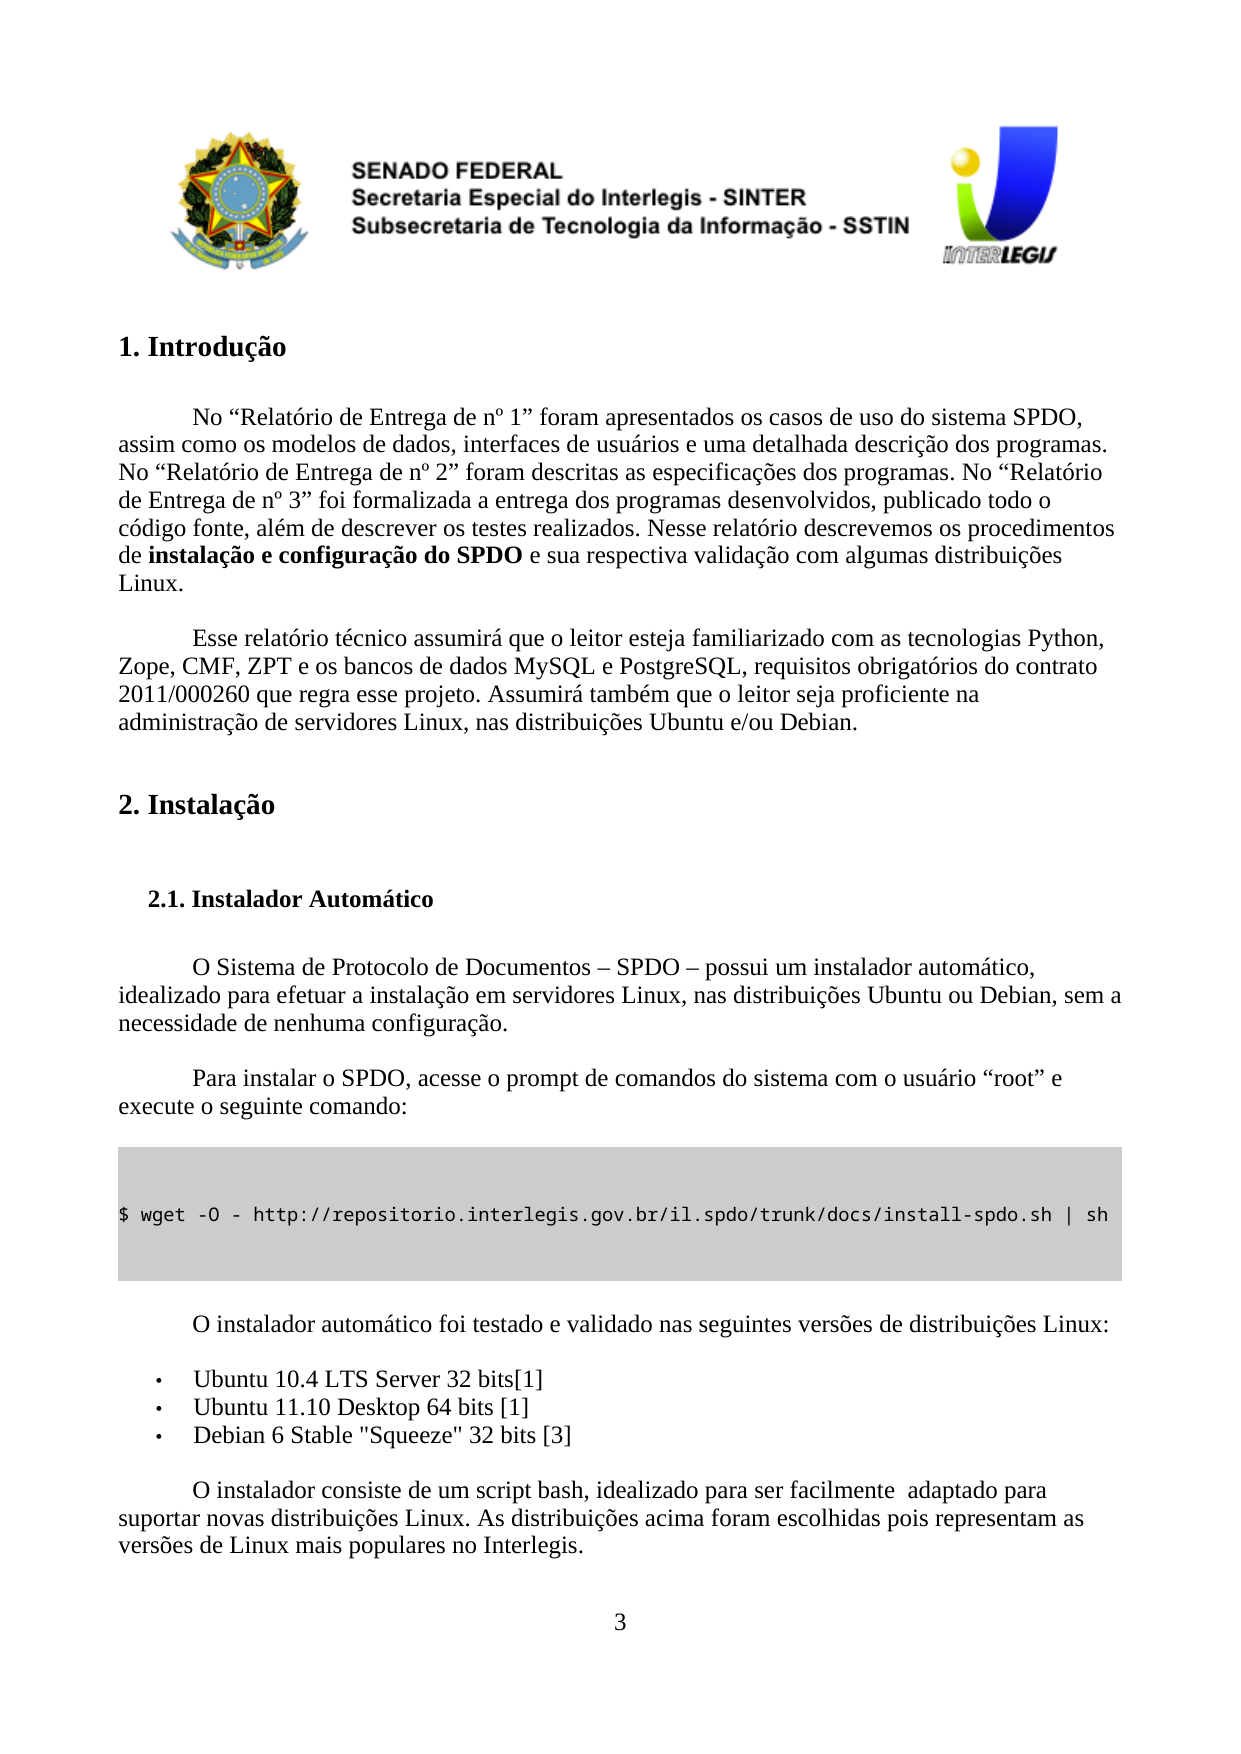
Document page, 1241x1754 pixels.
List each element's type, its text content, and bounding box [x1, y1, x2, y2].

text Esse relatório técnico assumirá que o leitor esteja familiarizado com as tecnologias Python, Zope, CMF, ZPT e os bancos de dados MySQL e PostgreSQL, requisitos obrigatórios do contrato 2011/000260 que regra esse projeto. Assumirá também que o leitor seja proficiente na administração de servidores Linux, nas distribuições Ubuntu e/ou Debian. [118, 624, 1122, 735]
list Ubuntu 10.4 LTS Server 32 bits[1] [156, 1365, 1122, 1393]
subtitle 1. Introdução [118, 330, 1122, 363]
picture [163, 118, 1078, 276]
subtitle 2. Instalação [118, 788, 1122, 820]
text O instalador automático foi testado e validado nas seguintes versões de distribuições Linux: [118, 1310, 1122, 1338]
text $ wget -O - http://repositorio.interlegis.gov.br/il.spdo/trunk/docs/install-spdo.sh | sh [118, 1201, 1122, 1227]
text Para instalar o SPDO, acesse o prompt de comandos do sistema com o usuário “root” e execute o seguinte comando: [118, 1064, 1122, 1120]
text O instalador consiste de um script bash, idealizado para ser facilmente adaptado para suportar novas distribuições Linux. As distribuições acima foram escolhidas pois representam as versões de Linux mais populares no Interlegis. [118, 1476, 1122, 1559]
list Ubuntu 11.10 Desktop 64 bits [1] [156, 1393, 1122, 1421]
text O Sistema de Protocolo de Documentos – SPDO – possui um instalador automático, idealizado para efetuar a instalação em servidores Linux, nas distribuições Ubuntu ou Debian, sem a necessidade de nenhuma configuração. [118, 953, 1122, 1037]
text No “Relatório de Entrega de nº 1” foram apresentados os casos de uso do sistema SPDO, assim como os modelos de dados, interfaces de usuários e uma detalhada descrição dos programas. No “Relatório de Entrega de nº 2” foram descritas as especificações dos programas. No “Relatório de Entrega de nº 3” foi formalizada a entrega dos programas desenvolvidos, publicado todo o código fonte, além de descrever os testes realizados. Nesse relatório descrevemos os procedimentos de instalação e configuração do SPDO e sua respectiva validação com algumas distribuições Linux. [118, 403, 1122, 597]
subtitle 2.1. Instalador Automático [148, 886, 1122, 913]
list Debian 6 Stable "Squeeze" 32 bits [3] [156, 1421, 1122, 1448]
